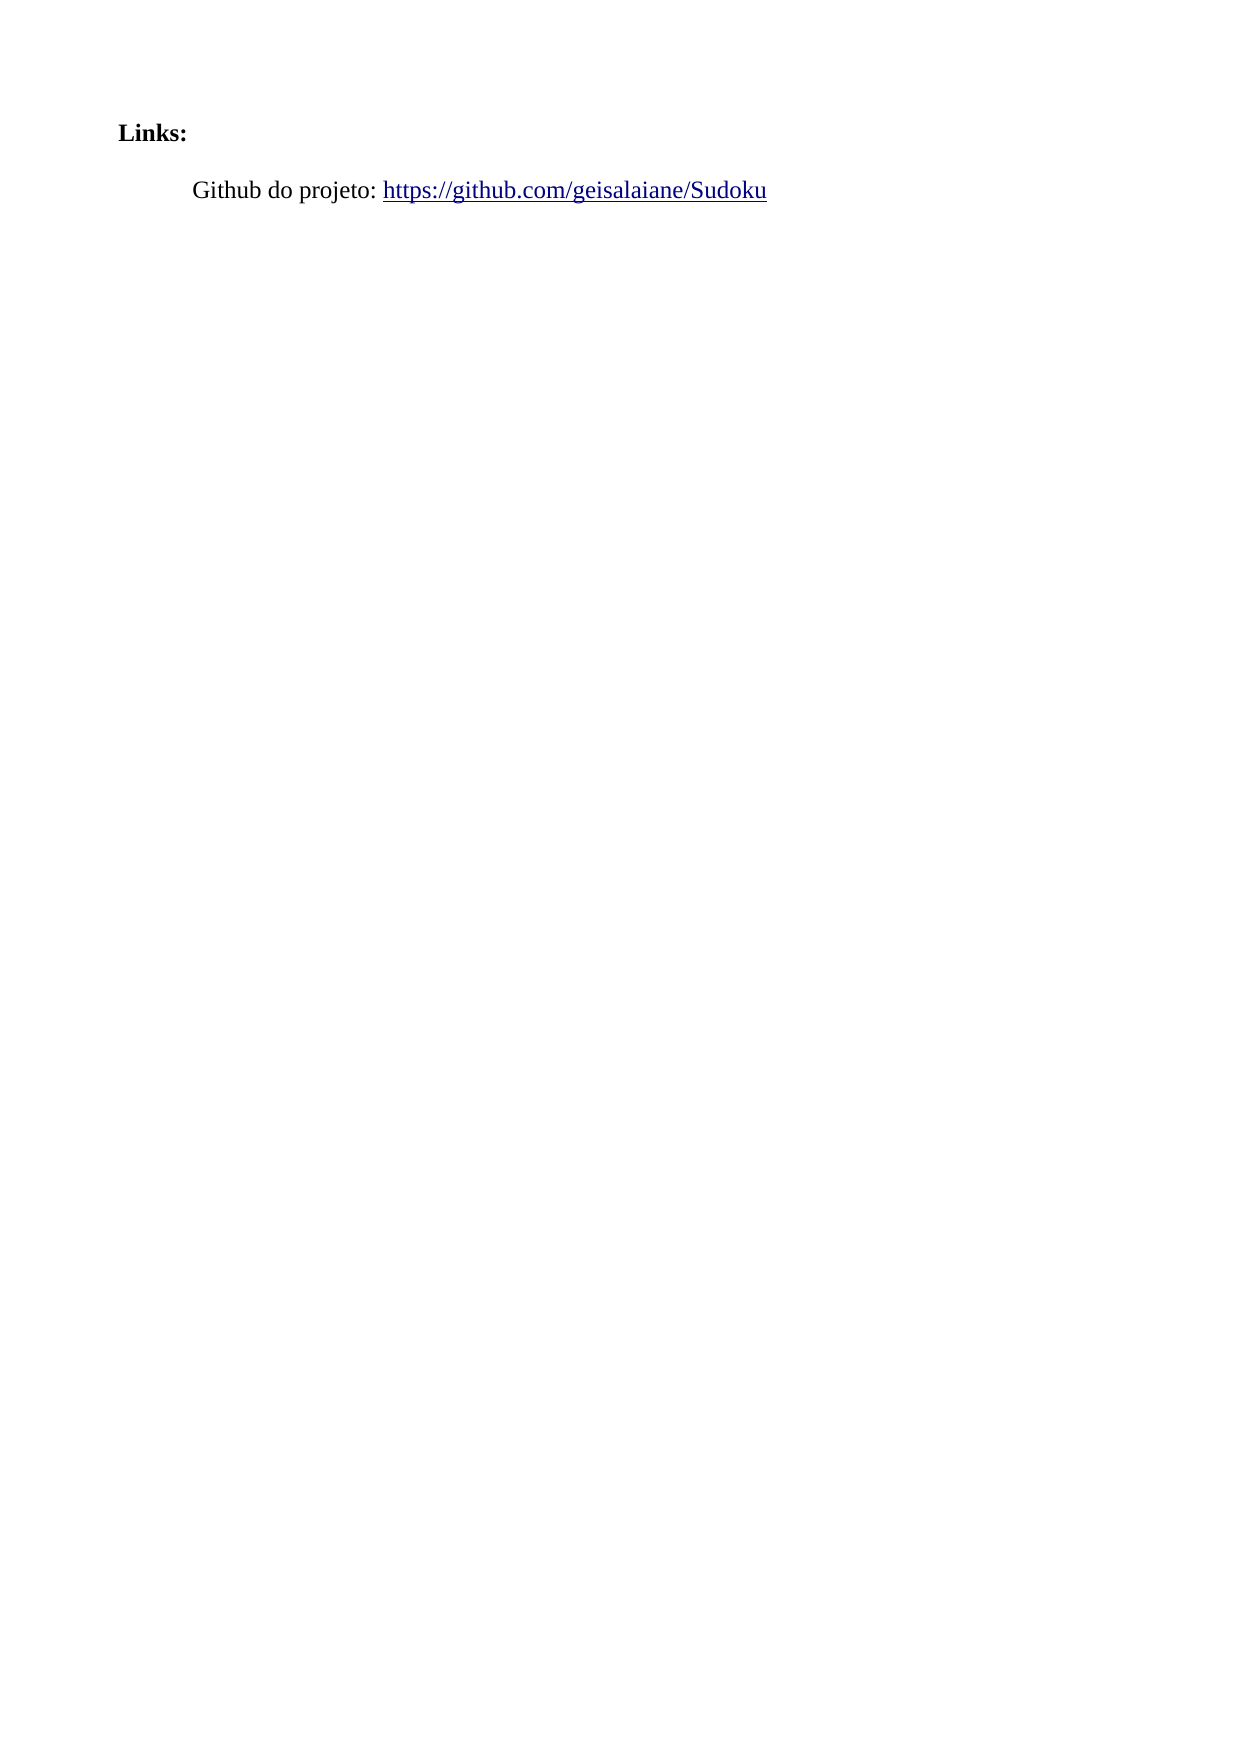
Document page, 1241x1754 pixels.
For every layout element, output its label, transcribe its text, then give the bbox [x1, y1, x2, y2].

text Github do projeto: https://github.com/geisalaiane/Sudoku [118, 176, 1122, 204]
text Links: [118, 118, 1122, 147]
